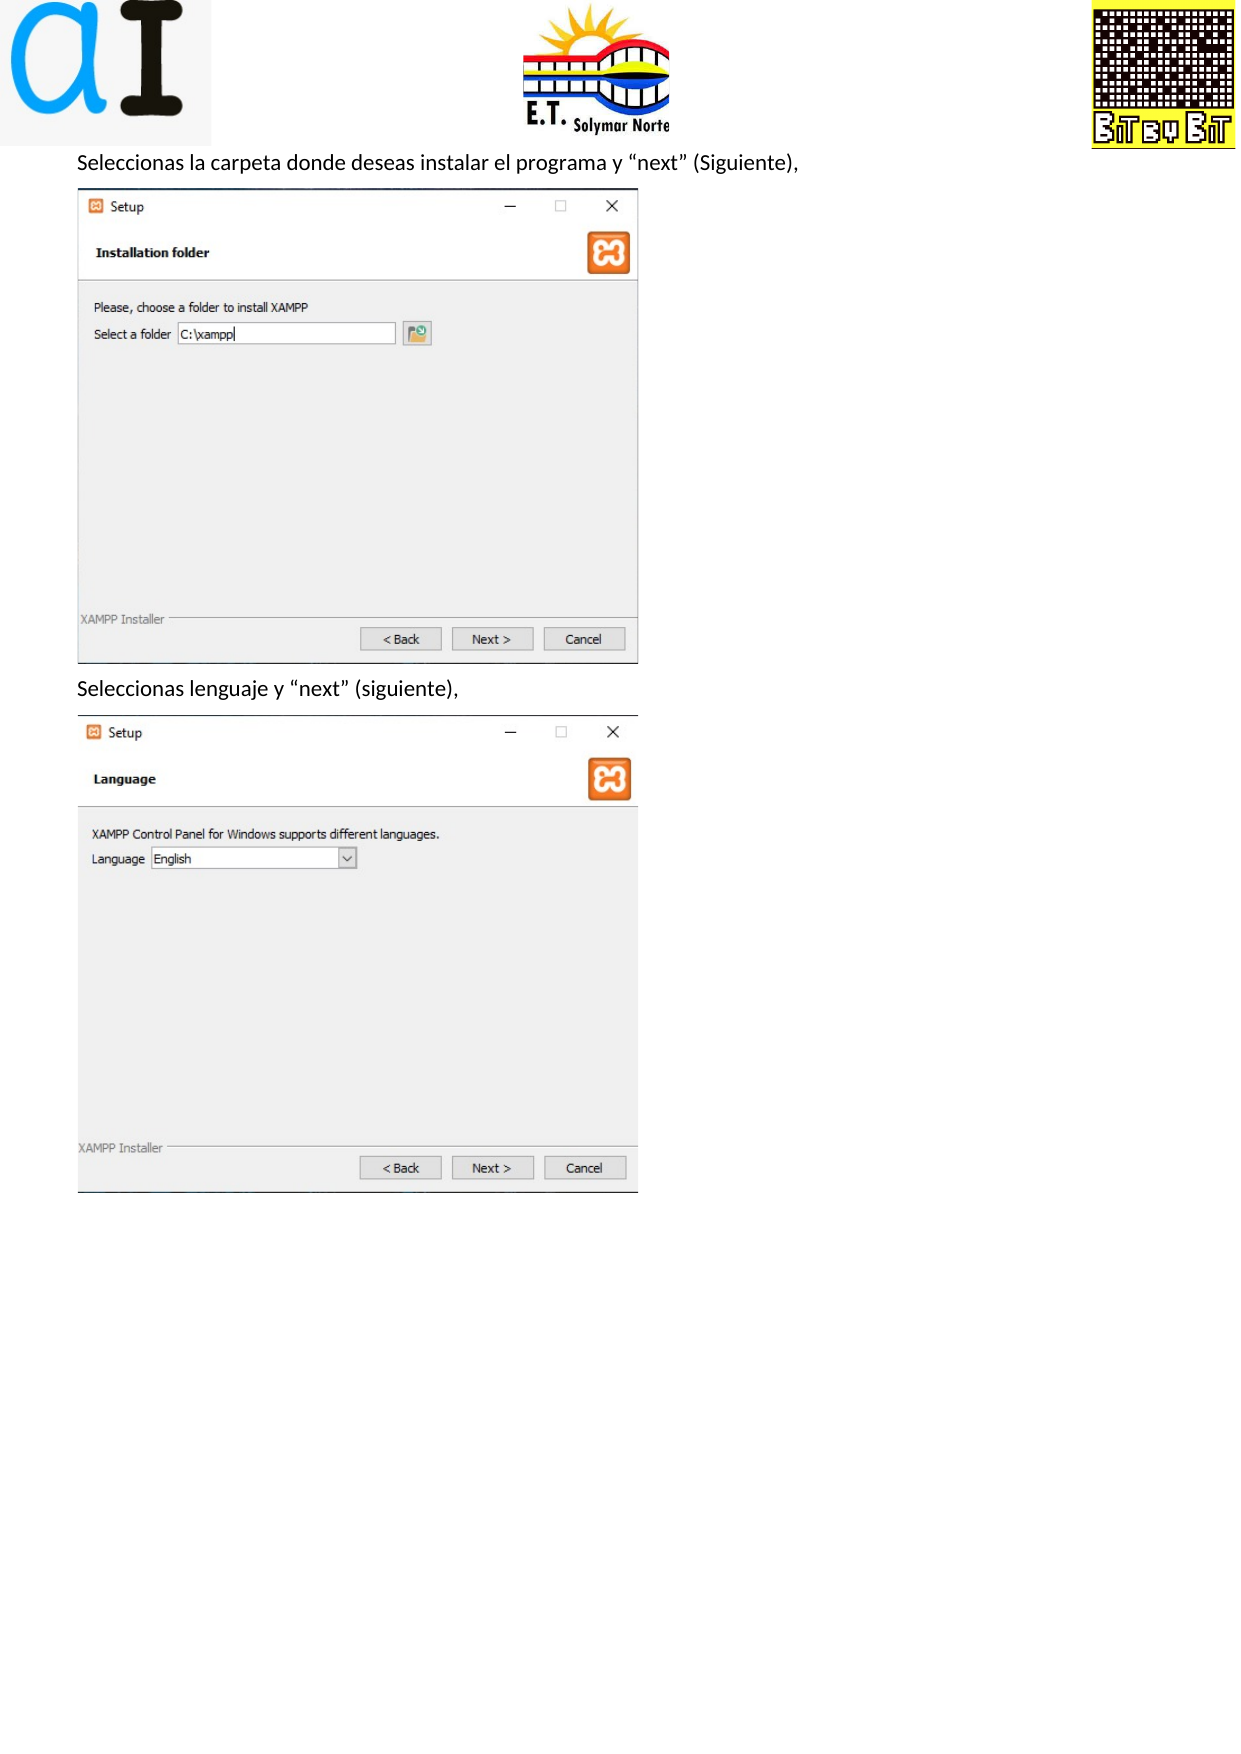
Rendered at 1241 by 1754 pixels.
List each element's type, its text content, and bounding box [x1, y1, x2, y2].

picture [77, 188, 639, 664]
text Seleccionas la carpeta donde deseas instalar el programa y “next” (Siguiente), [77, 148, 1019, 176]
picture [523, 0, 670, 146]
picture [0, 0, 212, 146]
picture [77, 715, 639, 1193]
picture [1091, 0, 1236, 149]
text Seleccionas lenguaje y “next” (siguiente), [77, 674, 1019, 702]
